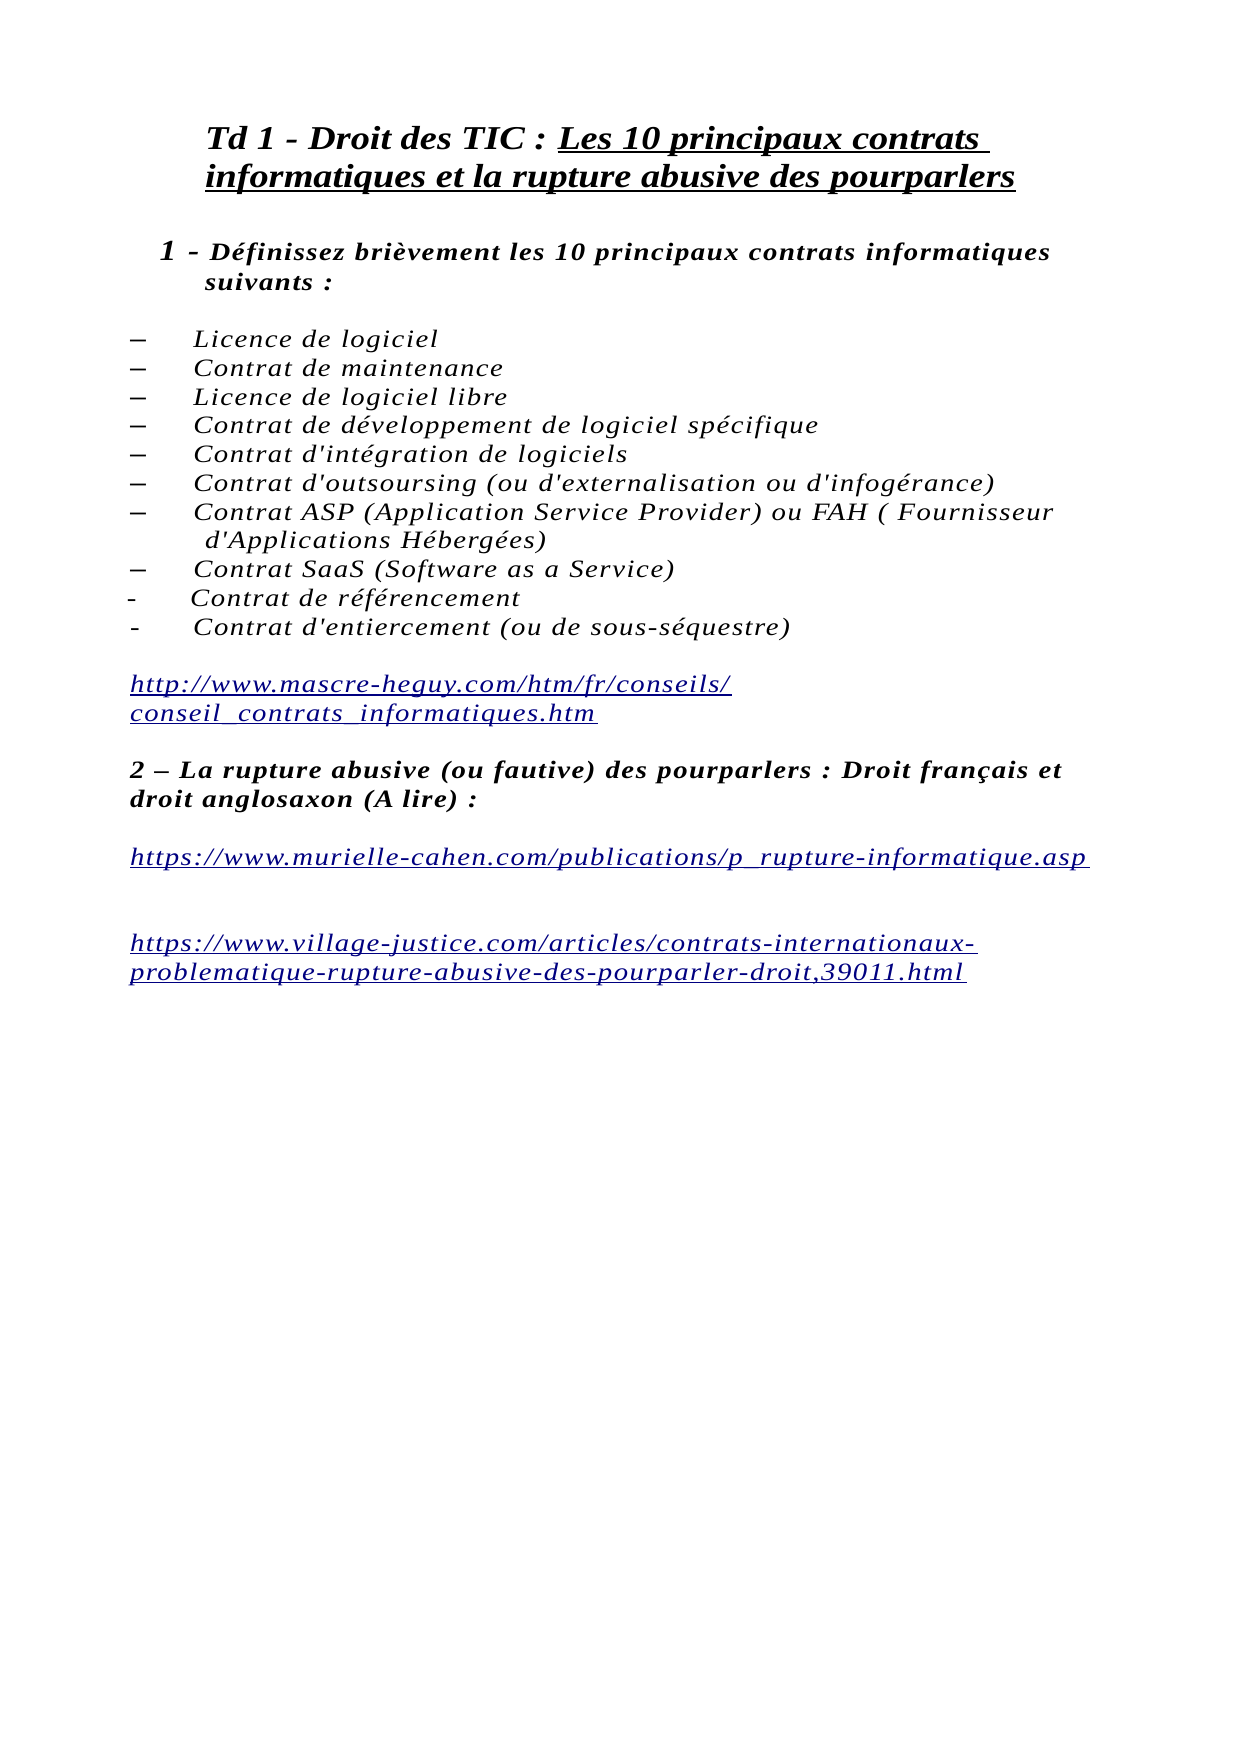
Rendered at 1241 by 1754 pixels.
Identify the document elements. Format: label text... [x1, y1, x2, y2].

text 2 – La rupture abusive (ou fautive) des pourparlers : Droit français et droit anglosaxon (A lire) : [130, 755, 1122, 813]
list - Contrat d'entiercement (ou de sous-séquestre) [130, 612, 1122, 640]
text https://www.village-justice.com/articles/contrats-internationaux-problematique-rupture-abusive-des-pourparler-droit,39011.html [130, 928, 1122, 985]
list Contrat d'outsoursing (ou d'externalisation ou d'infogérance) [130, 468, 1122, 497]
text https://www.murielle-cahen.com/publications/p_rupture-informatique.asp [130, 842, 1122, 870]
list Licence de logiciel libre [130, 382, 1122, 410]
list Contrat d'intégration de logiciels [130, 439, 1122, 468]
text http://www.mascre-heguy.com/htm/fr/conseils/conseil_contrats_informatiques.htm [130, 669, 1122, 727]
list Contrat ASP (Application Service Provider) ou FAH ( Fournisseur d'Applications Hébergées) [130, 497, 1122, 554]
text 1 - Définissez brièvement les 10 principaux contrats informatiques suivants : [130, 233, 1122, 295]
list - Contrat de référencement [118, 583, 1122, 612]
list Contrat SaaS (Software as a Service) [130, 554, 1122, 583]
list Contrat de développement de logiciel spécifique [130, 410, 1122, 439]
list Licence de logiciel [130, 324, 1122, 353]
list Contrat de maintenance [130, 353, 1122, 382]
subtitle Td 1 - Droit des TIC : Les 10 principaux contrats informatiques et la rupture abusive des pourparlers [130, 118, 1122, 195]
